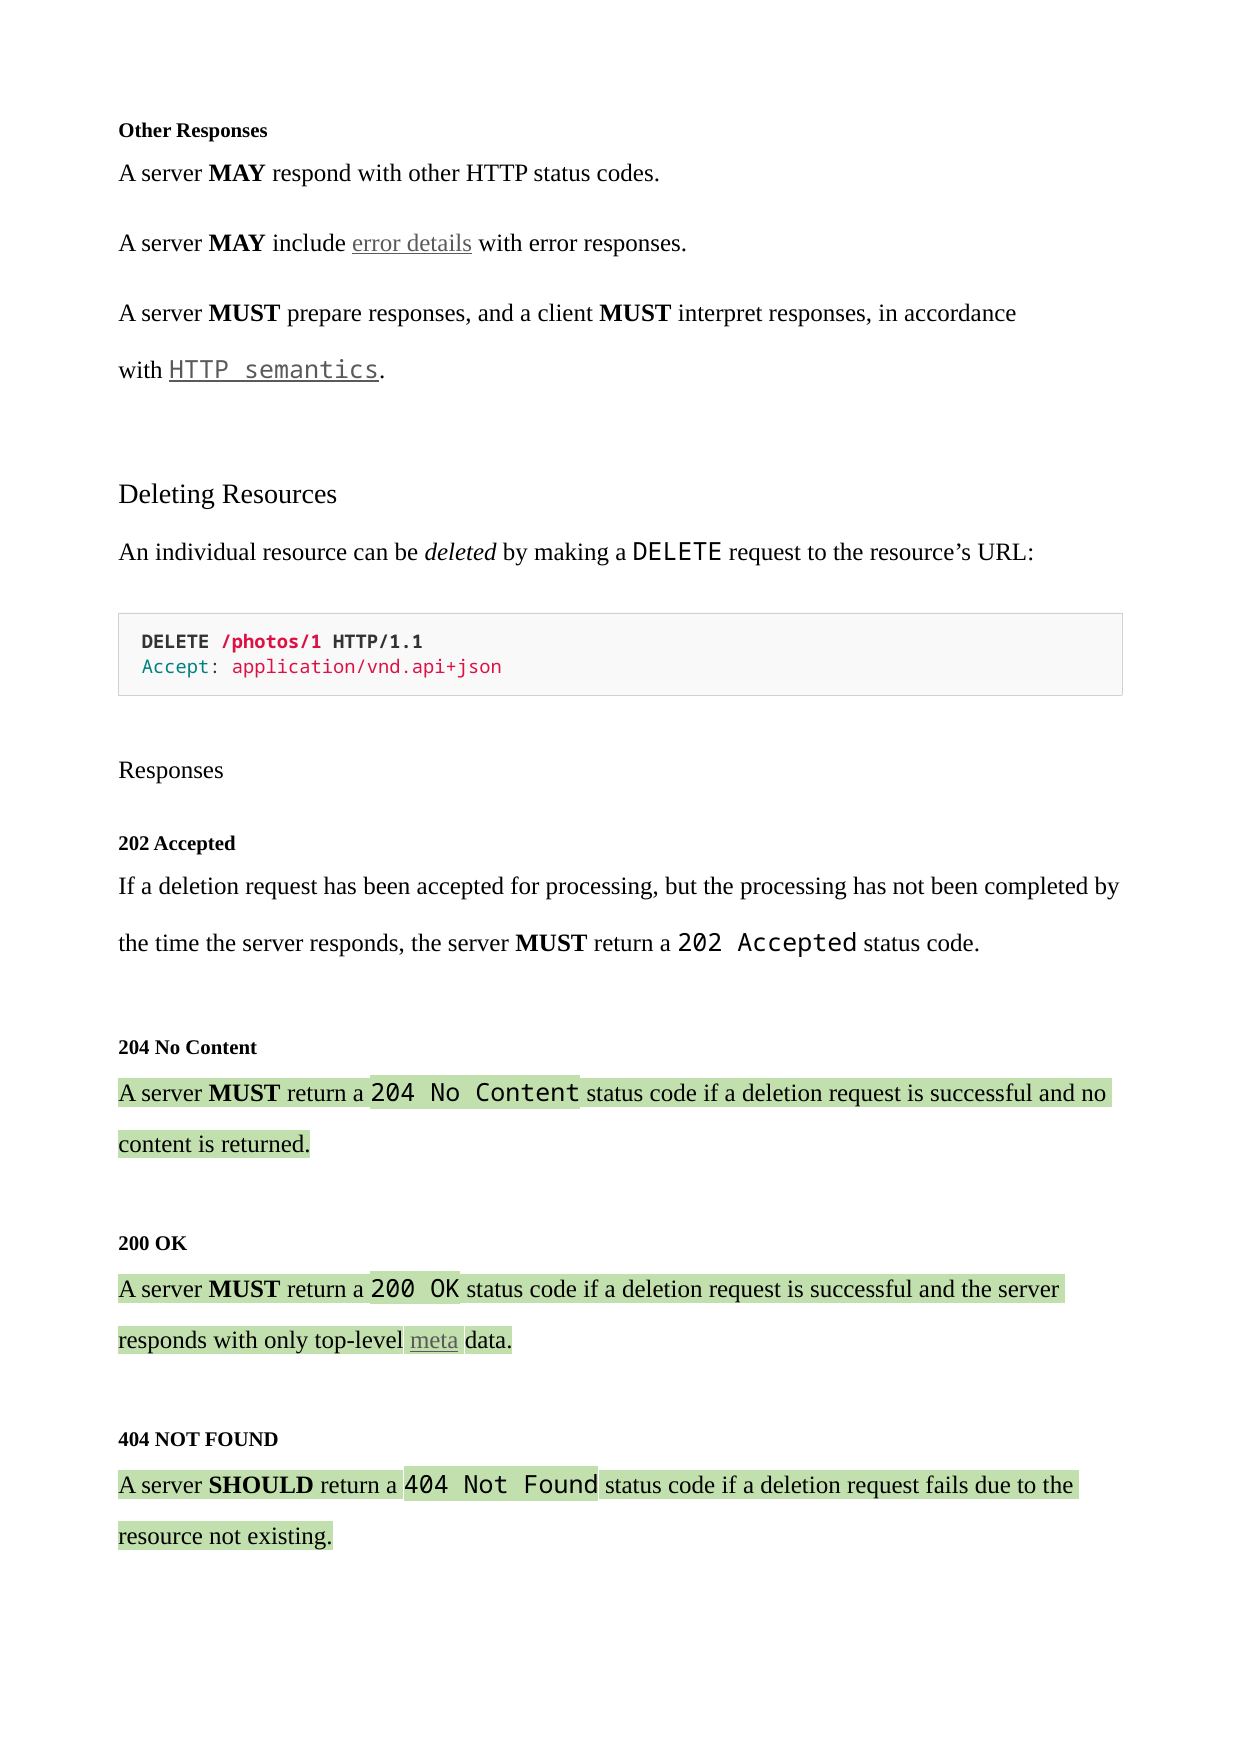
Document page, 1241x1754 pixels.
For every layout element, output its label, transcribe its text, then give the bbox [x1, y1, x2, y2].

text DELETE /photos/1 HTTP/1.1 [119, 614, 1122, 638]
subtitle Responses [118, 756, 1122, 784]
subtitle Deleting Resources [118, 477, 1122, 510]
subtitle 204 No Content [118, 1035, 1122, 1059]
text A server MUST return a 204 No Content status code if a deletion request is successful and no content is returned. [118, 1074, 1122, 1158]
text A server MUST return a 200 OK status code if a deletion request is successful and the server responds with only top-level meta data. [118, 1271, 1122, 1354]
text An individual resource can be deleted by making a DELETE request to the resource’s URL: [118, 533, 1122, 567]
text A server MUST prepare responses, and a client MUST interpret responses, in accordance with HTTP semantics. [118, 298, 1122, 385]
text A server MAY include error details with error responses. [118, 228, 1122, 257]
subtitle 202 Accepted [118, 831, 1122, 855]
text A server MAY respond with other HTTP status codes. [118, 158, 1122, 187]
subtitle Other Responses [118, 118, 1122, 142]
text Accept: application/vnd.api+json [119, 638, 1122, 695]
text A server SHOULD return a 404 Not Found status code if a deletion request fails due to the resource not existing. [118, 1466, 1122, 1550]
text If a deletion request has been accepted for processing, but the processing has not been completed by the time the server responds, the server MUST return a 202 Accepted status code. [118, 871, 1122, 958]
subtitle 404 NOT FOUND [118, 1427, 1122, 1451]
subtitle 200 OK [118, 1231, 1122, 1255]
